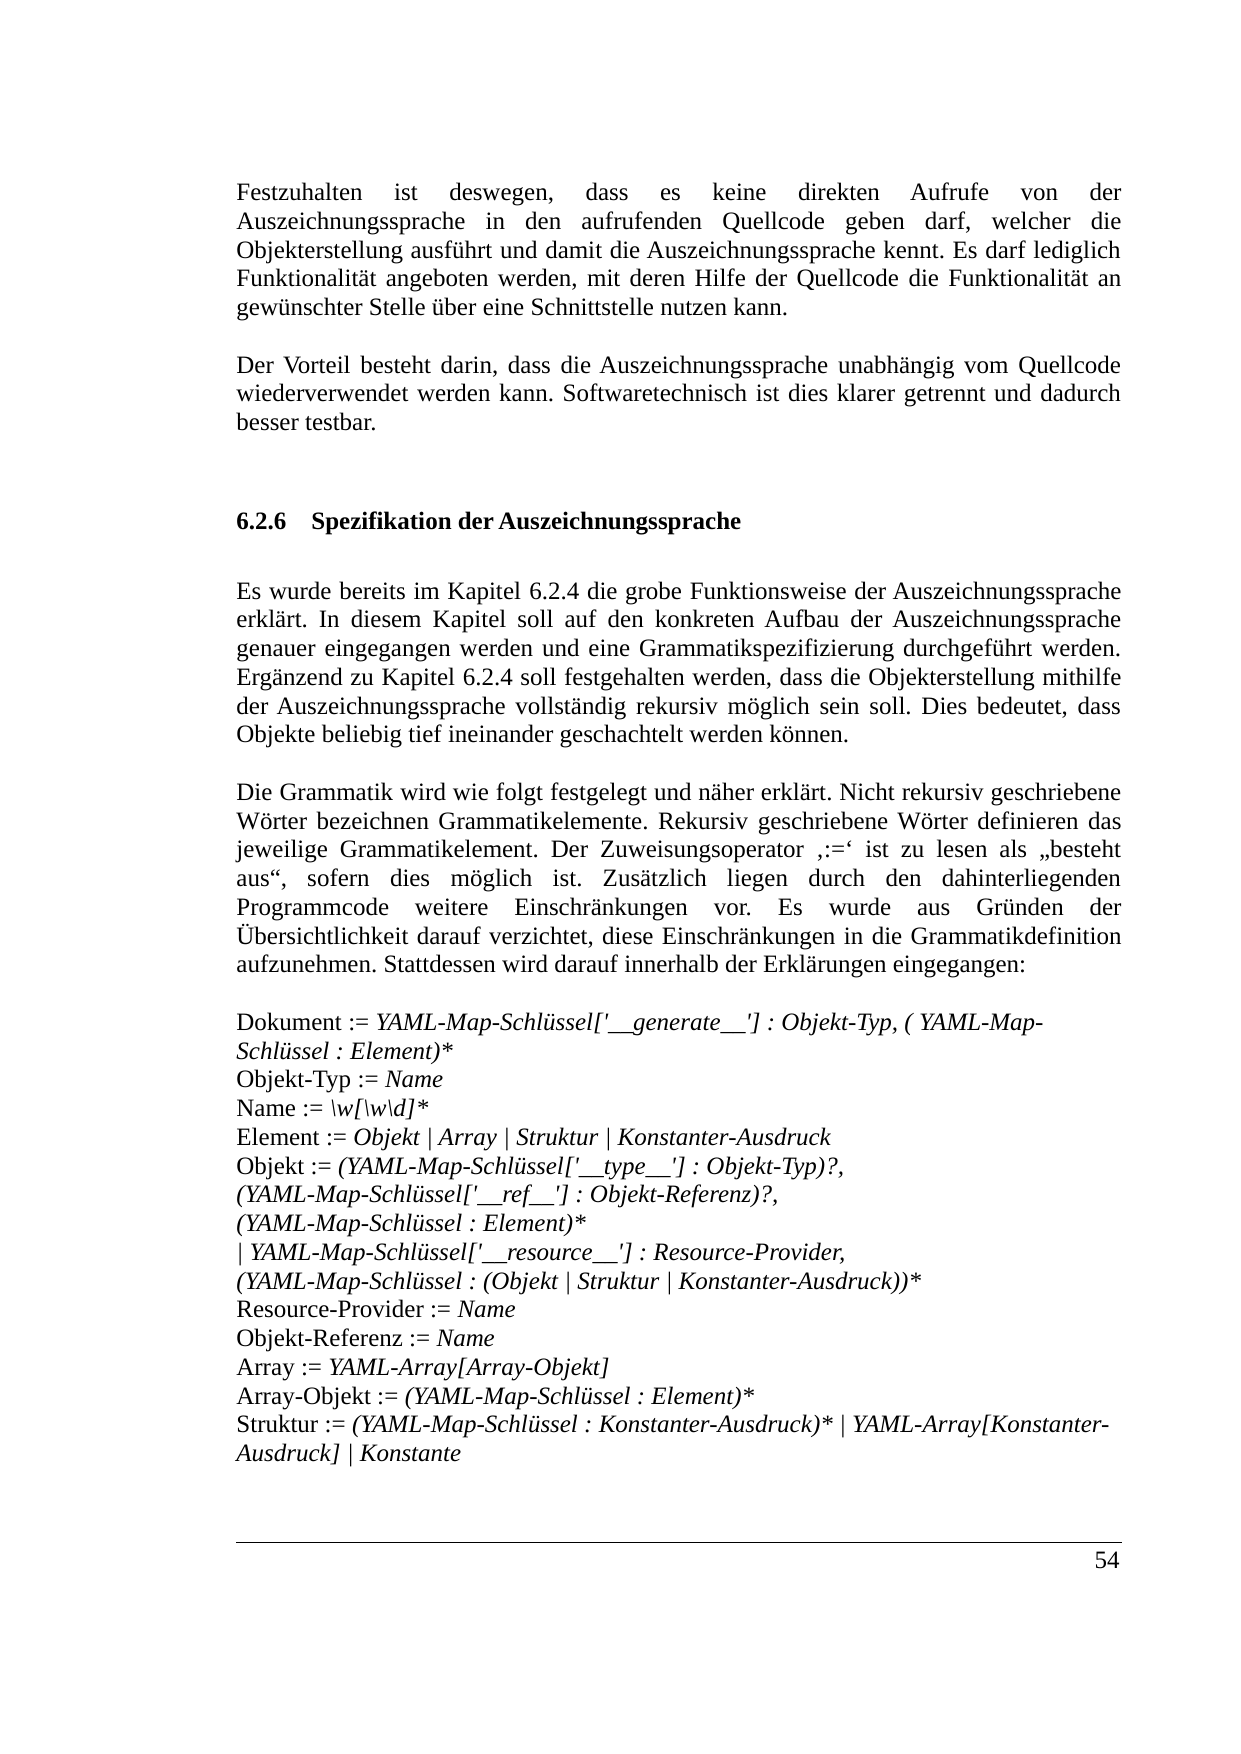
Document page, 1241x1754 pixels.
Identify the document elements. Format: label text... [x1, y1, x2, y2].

text Festzuhalten ist deswegen, dass es keine direkten Aufrufe von der Auszeichnungssprache in den aufrufenden Quellcode geben darf, welcher die Objekterstellung ausführt und damit die Auszeichnungssprache kennt. Es darf lediglich Funktionalität angeboten werden, mit deren Hilfe der Quellcode die Funktionalität an gewünschter Stelle über eine Schnittstelle nutzen kann. [236, 177, 1122, 321]
text Die Grammatik wird wie folgt festgelegt und näher erklärt. Nicht rekursiv geschriebene Wörter bezeichnen Grammatikelemente. Rekursiv geschriebene Wörter definieren das jeweilige Grammatikelement. Der Zuweisungsoperator ‚:=‘ ist zu lesen als „besteht aus“, sofern dies möglich ist. Zusätzlich liegen durch den dahinterliegenden Programmcode weitere Einschränkungen vor. Es wurde aus Gründen der Übersichtlichkeit darauf verzichtet, diese Einschränkungen in die Grammatikdefinition aufzunehmen. Stattdessen wird darauf innerhalb der Erklärungen eingegangen: [236, 777, 1122, 978]
subtitle Spezifikation der Auszeichnungssprache [236, 506, 1122, 534]
text Es wurde bereits im Kapitel 6.2.4 die grobe Funktionsweise der Auszeichnungssprache erklärt. In diesem Kapitel soll auf den konkreten Aufbau der Auszeichnungssprache genauer eingegangen werden und eine Grammatikspezifizierung durchgeführt werden. Ergänzend zu Kapitel 6.2.4 soll festgehalten werden, dass die Objekterstellung mithilfe der Auszeichnungssprache vollständig rekursiv möglich sein soll. Dies bedeutet, dass Objekte beliebig tief ineinander geschachtelt werden können. [236, 576, 1122, 748]
text Dokument := YAML-Map-Schlüssel['__generate__'] : Objekt-Typ, ( YAML-Map-Schlüssel : Element)* Objekt-Typ := Name Name := \w[\w\d]* Element := Objekt | Array | Struktur | Konstanter-Ausdruck Objekt := (YAML-Map-Schlüssel['__type__'] : Objekt-Typ)?, (YAML-Map-Schlüssel['__ref__'] : Objekt-Referenz)?, (YAML-Map-Schlüssel : Element)* | YAML-Map-Schlüssel['__resource__'] : Resource-Provider, (YAML-Map-Schlüssel : (Objekt | Struktur | Konstanter-Ausdruck))* Resource-Provider := Name Objekt-Referenz := Name Array := YAML-Array[Array-Objekt] Array-Objekt := (YAML-Map-Schlüssel : Element)* Struktur := (YAML-Map-Schlüssel : Konstanter-Ausdruck)* | YAML-Array[Konstanter-Ausdruck] | Konstante [236, 1007, 1122, 1496]
text Der Vorteil besteht darin, dass die Auszeichnungssprache unabhängig vom Quellcode wiederverwendet werden kann. Softwaretechnisch ist dies klarer getrennt und dadurch besser testbar. [236, 350, 1122, 436]
